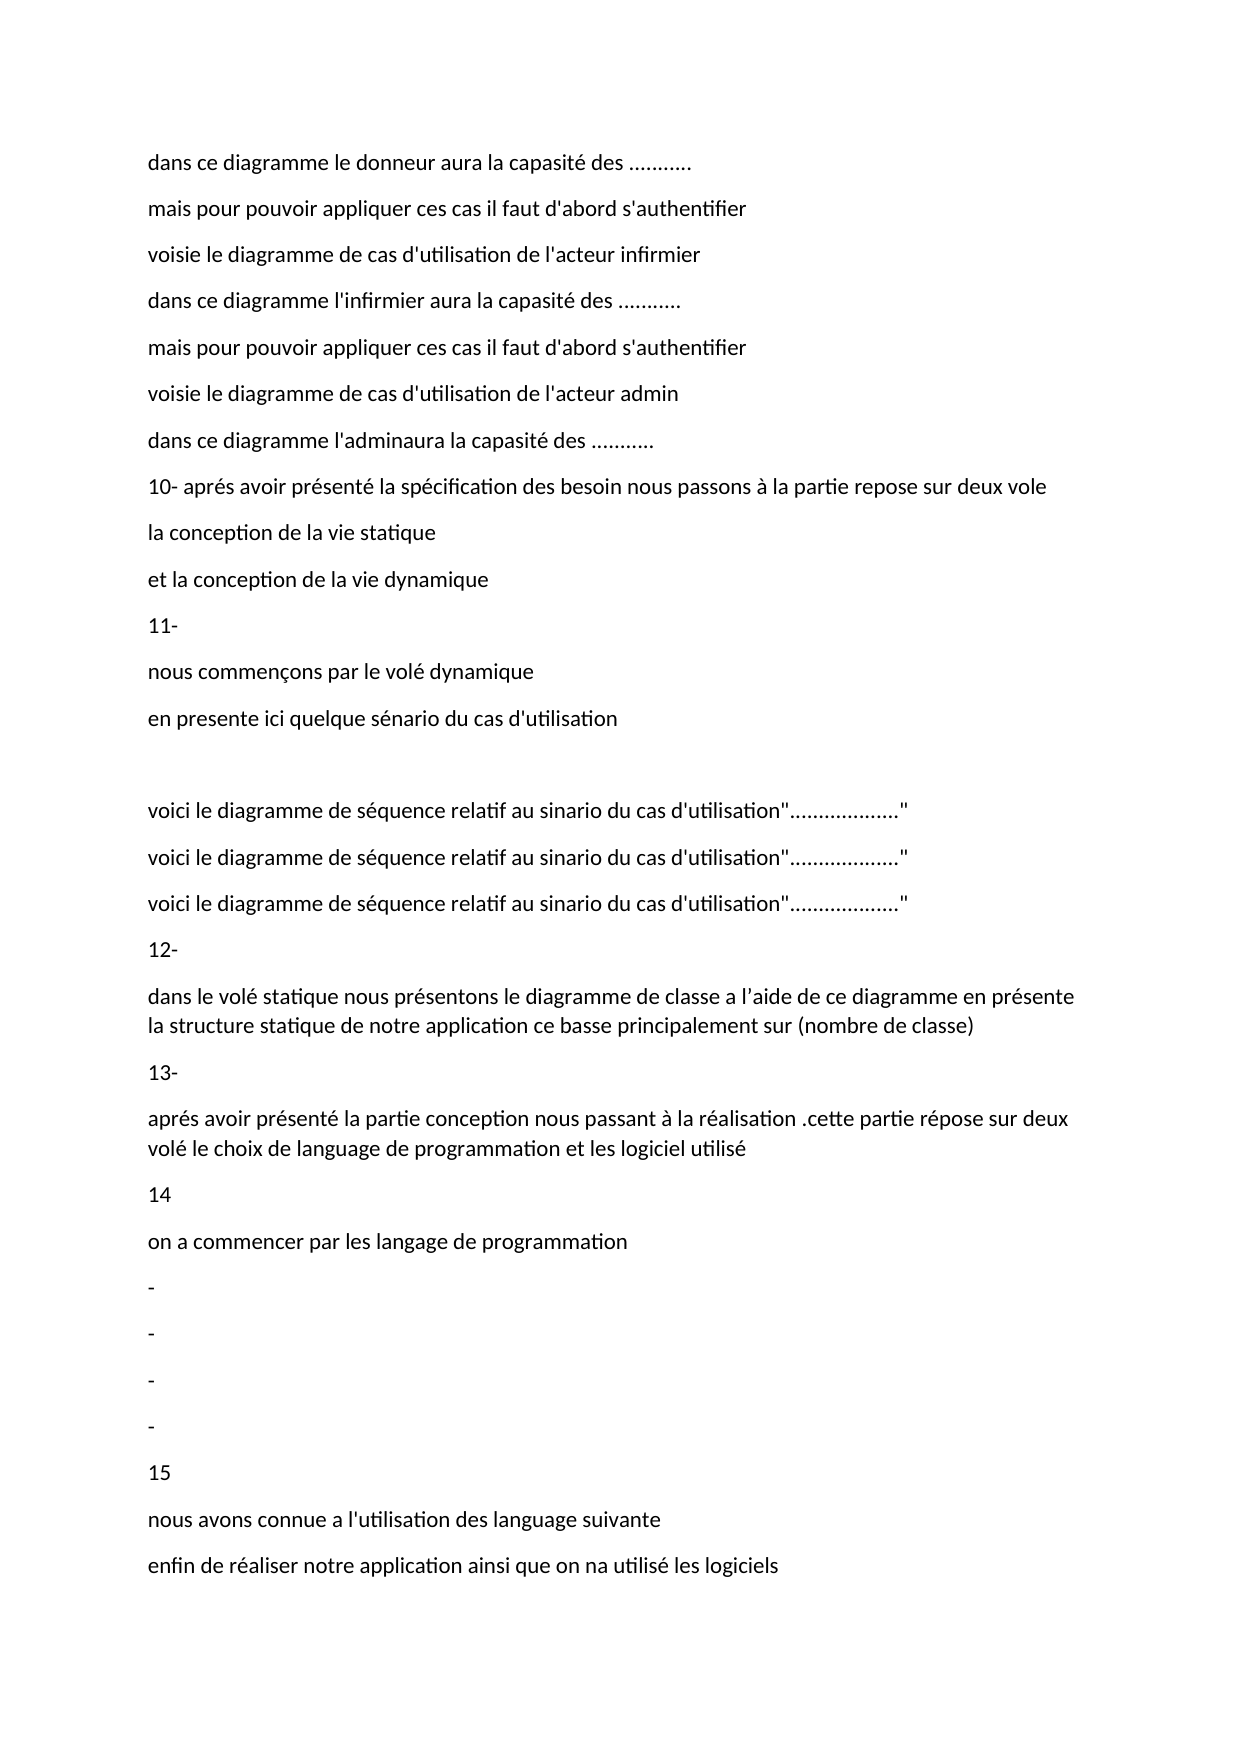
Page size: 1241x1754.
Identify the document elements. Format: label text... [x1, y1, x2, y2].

text 11- [148, 611, 1093, 639]
text 15 [148, 1458, 1093, 1487]
text 13- [148, 1058, 1093, 1086]
text dans ce diagramme l'adminaura la capasité des ........... [148, 426, 1093, 454]
text la conception de la vie statique [148, 518, 1093, 546]
text nous commençons par le volé dynamique [148, 657, 1093, 686]
text - [148, 1412, 1093, 1440]
text aprés avoir présenté la partie conception nous passant à la réalisation .cette partie répose sur deux volé le choix de language de programmation et les logiciel utilisé [148, 1104, 1093, 1162]
text en presente ici quelque sénario du cas d'utilisation [148, 704, 1093, 732]
text 14 [148, 1180, 1093, 1208]
text enfin de réaliser notre application ainsi que on na utilisé les logiciels [148, 1551, 1093, 1579]
text 10- aprés avoir présenté la spécification des besoin nous passons à la partie repose sur deux vole [148, 472, 1093, 500]
text et la conception de la vie dynamique [148, 565, 1093, 593]
text 12- [148, 936, 1093, 964]
text dans ce diagramme l'infirmier aura la capasité des ........... [148, 287, 1093, 315]
text - [148, 1366, 1093, 1394]
text voici le diagramme de séquence relatif au sinario du cas d'utilisation"..................." [148, 797, 1093, 824]
text nous avons connue a l'utilisation des language suivante [148, 1505, 1093, 1533]
text voici le diagramme de séquence relatif au sinario du cas d'utilisation"..................." [148, 843, 1093, 871]
text voici le diagramme de séquence relatif au sinario du cas d'utilisation"..................." [148, 889, 1093, 917]
text mais pour pouvoir appliquer ces cas il faut d'abord s'authentifier [148, 333, 1093, 361]
text on a commencer par les langage de programmation [148, 1227, 1093, 1255]
text voisie le diagramme de cas d'utilisation de l'acteur infirmier [148, 240, 1093, 268]
text - [148, 1273, 1093, 1301]
text mais pour pouvoir appliquer ces cas il faut d'abord s'authentifier [148, 194, 1093, 222]
text dans ce diagramme le donneur aura la capasité des ........... [148, 148, 1093, 176]
text dans le volé statique nous présentons le diagramme de classe a l’aide de ce diagramme en présente la structure statique de notre application ce basse principalement sur (nombre de classe) [148, 982, 1093, 1040]
text - [148, 1319, 1093, 1347]
text voisie le diagramme de cas d'utilisation de l'acteur admin [148, 379, 1093, 407]
